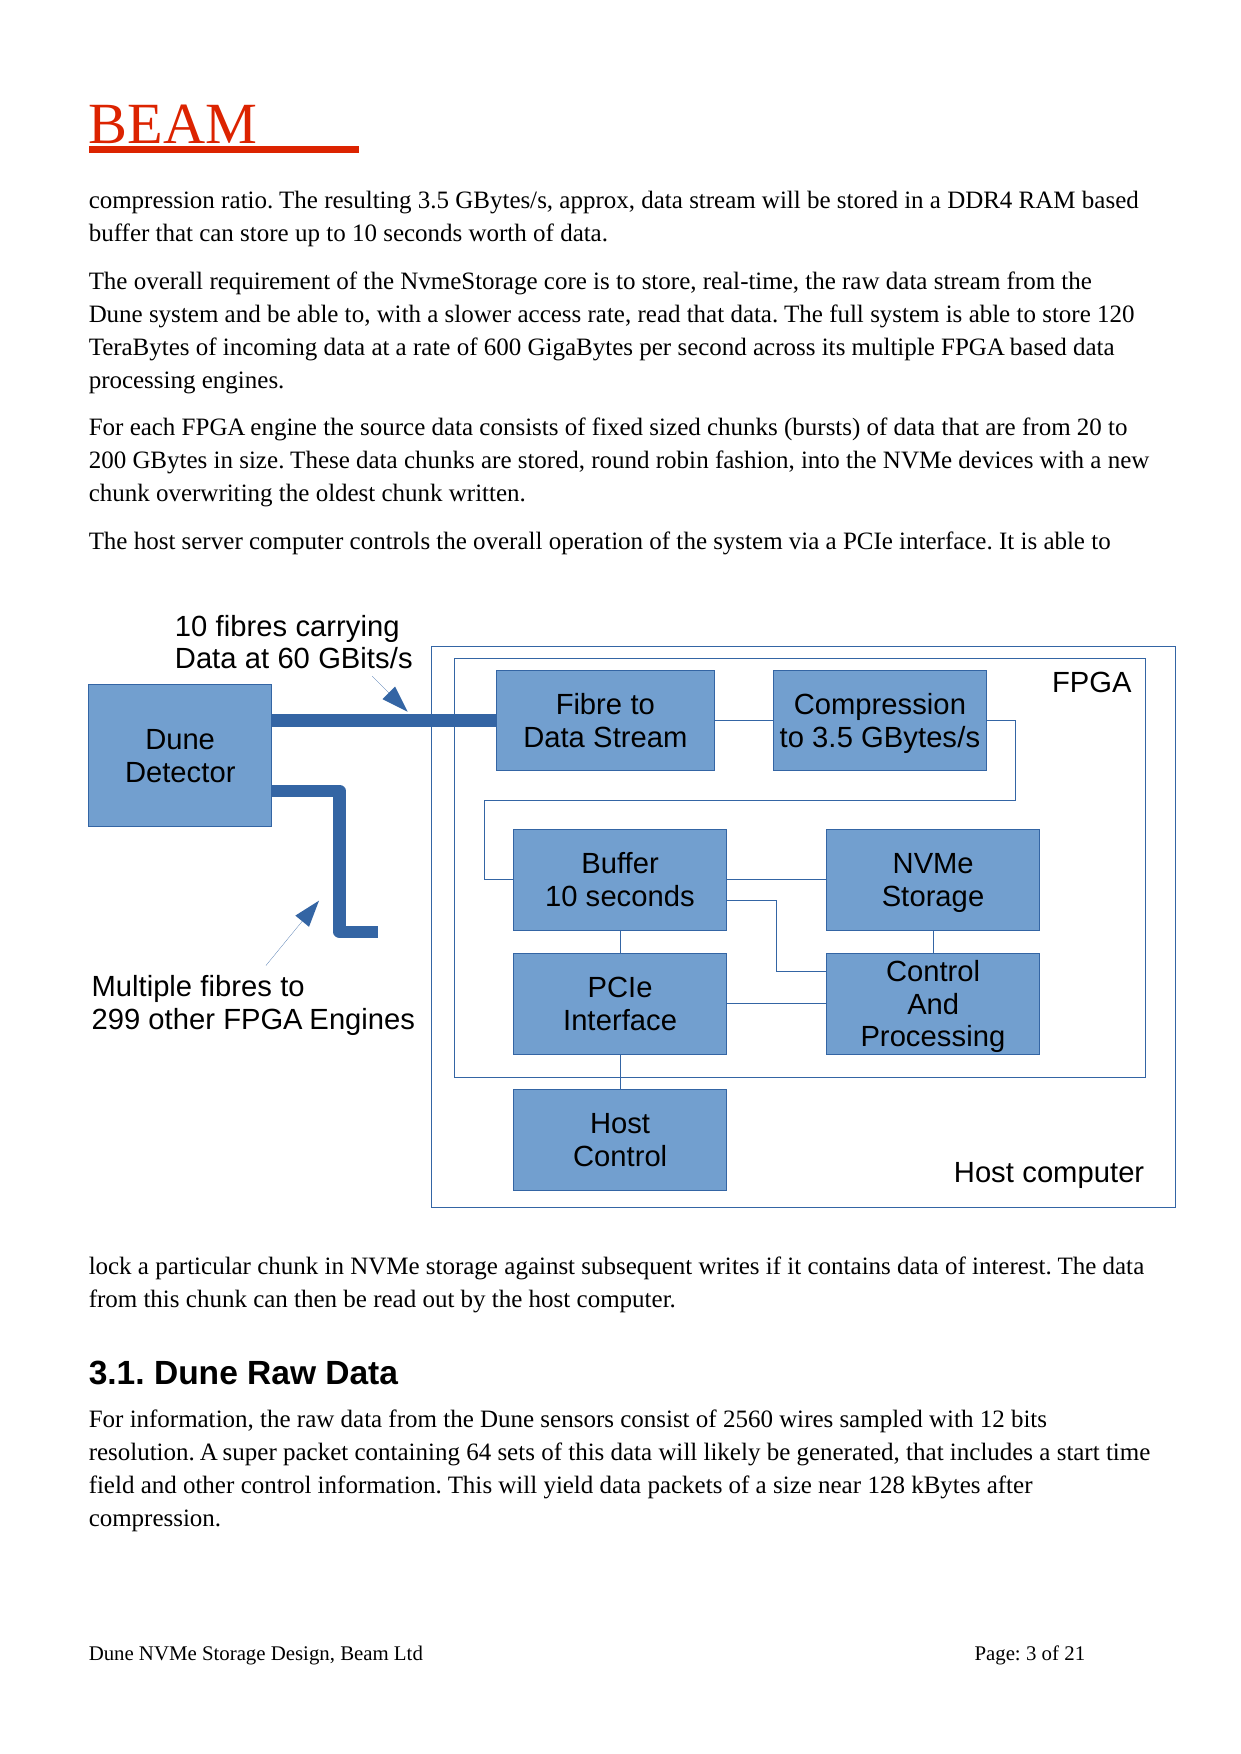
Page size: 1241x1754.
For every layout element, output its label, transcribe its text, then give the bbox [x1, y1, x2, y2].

text lock a particular chunk in NVMe storage against subsequent writes if it contains data of interest. The data from this chunk can then be read out by the host computer. [88, 1251, 1152, 1313]
text For information, the raw data from the Dune sensors consist of 2560 wires sampled with 12 bits resolution. A super packet containing 64 sets of this data will likely be generated, that includes a start time field and other control information. This will yield data packets of a size near 128 kBytes after compression. [88, 1404, 1152, 1531]
text The overall requirement of the NvmeStorage core is to store, real-time, the raw data stream from the Dune system and be able to, with a slower access rate, read that data. The full system is able to store 120 TeraBytes of incoming data at a rate of 600 GigaBytes per second across its multiple FPGA based data processing engines. [88, 266, 1152, 393]
subtitle Dune Raw Data [88, 1352, 1152, 1391]
text compression ratio. The resulting 3.5 GBytes/s, approx, data stream will be stored in a DDR4 RAM based buffer that can store up to 10 seconds worth of data. [88, 185, 1152, 247]
text For each FPGA engine the source data consists of fixed sized chunks (bursts) of data that are from 20 to 200 GBytes in size. These data chunks are stored, round robin fashion, into the NVMe devices with a new chunk overwriting the oldest chunk written. [88, 412, 1152, 507]
text The host server computer controls the overall operation of the system via a PCIe interface. It is able to [88, 526, 1152, 576]
